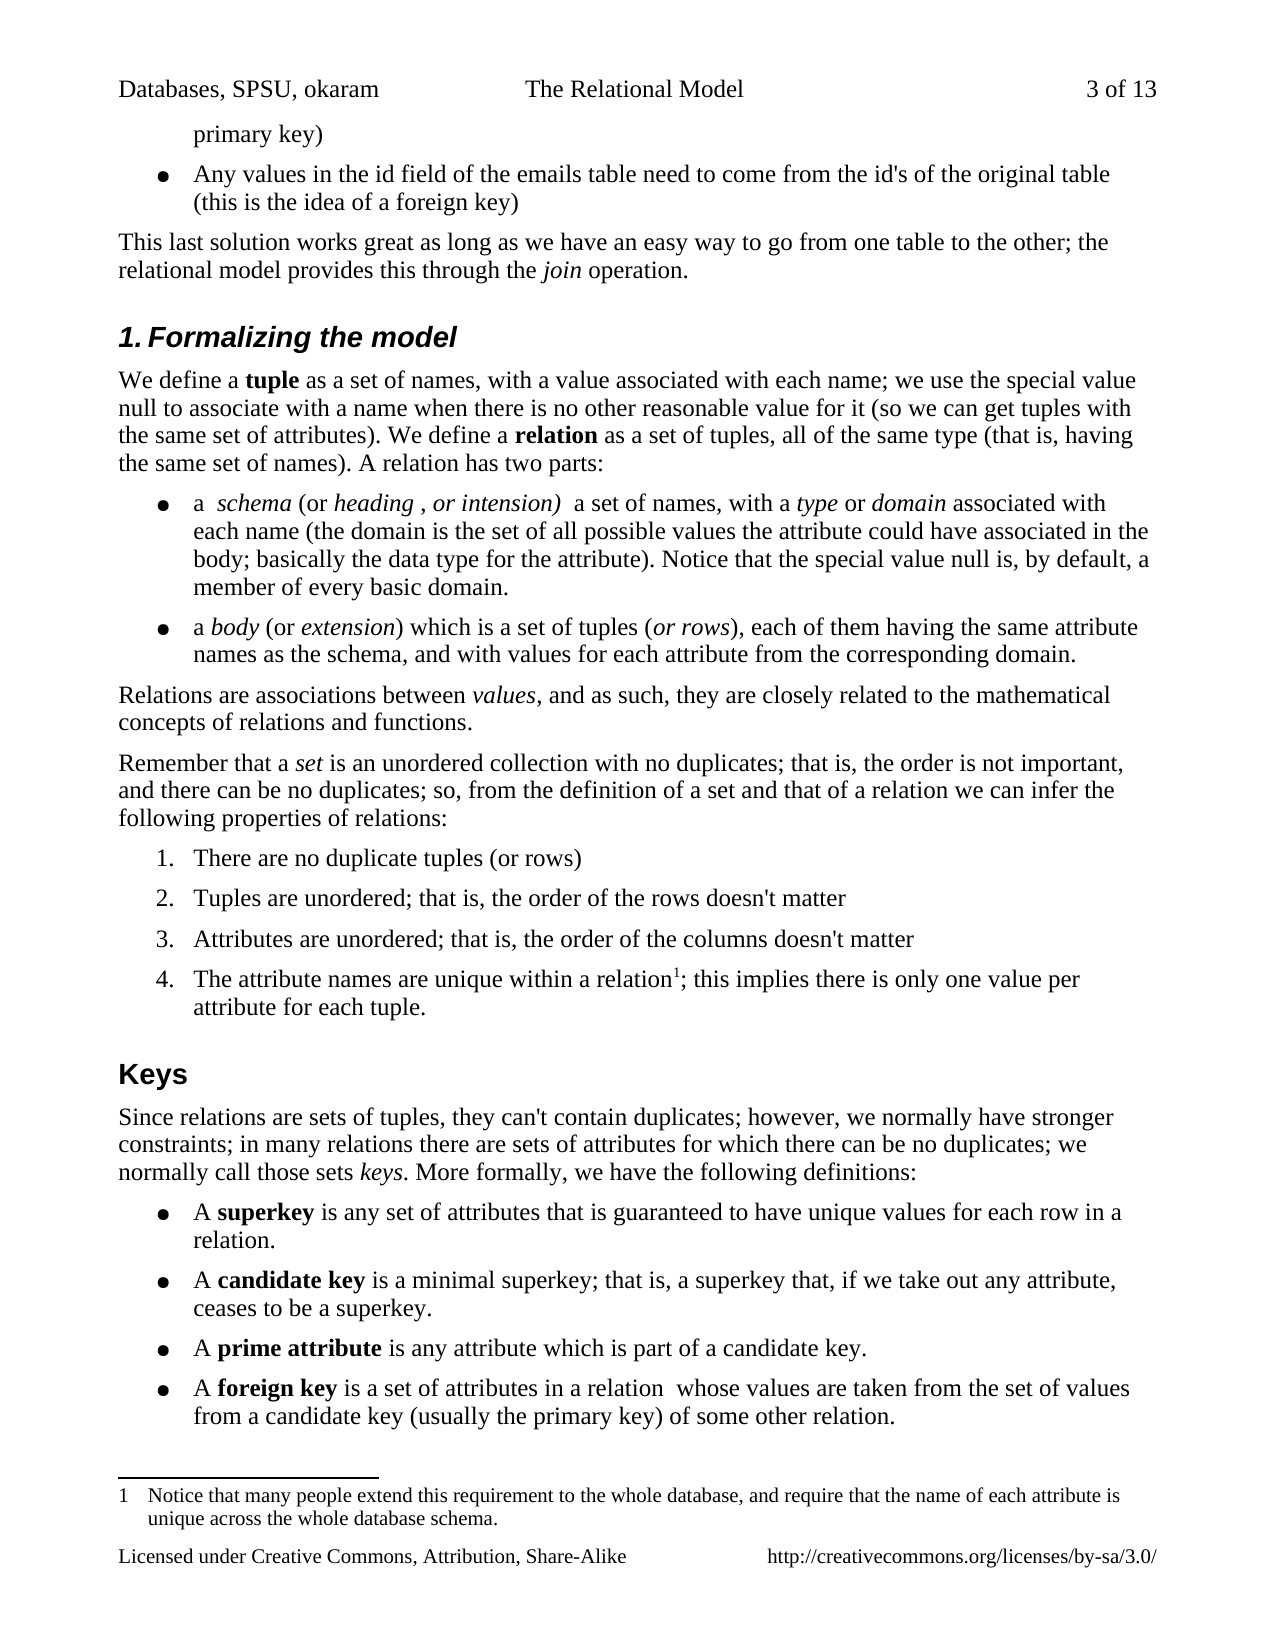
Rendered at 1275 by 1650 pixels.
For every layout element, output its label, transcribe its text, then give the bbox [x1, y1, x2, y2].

list A candidate key is a minimal superkey; that is, a superkey that, if we take out any attribute, ceases to be a superkey. [156, 1266, 1157, 1322]
subtitle Formalizing the model [118, 321, 1157, 354]
list a schema (or heading , or intension) a set of names, with a type or domain associated with each name (the domain is the set of all possible values the attribute could have associated in the body; basically the data type for the attribute). Notice that the special value null is, by default, a member of every basic domain. [156, 489, 1157, 600]
list Any values in the id field of the emails table need to come from the id's of the original table (this is the idea of a foreign key) [156, 160, 1157, 216]
text Since relations are sets of tuples, they can't contain duplicates; however, we normally have stronger constraints; in many relations there are sets of attributes for which there can be no duplicates; we normally call those sets keys. More formally, we have the following definitions: [118, 1103, 1157, 1186]
list Notice that many people extend this requirement to the whole database, and require that the name of each attribute is unique across the whole database schema. [118, 1484, 1157, 1530]
text Relations are associations between values, and as such, they are closely related to the mathematical concepts of relations and functions. [118, 681, 1157, 736]
list primary key) [156, 120, 1157, 148]
list A superkey is any set of attributes that is guaranteed to have unique values for each row in a relation. [156, 1198, 1157, 1254]
list Tuples are unordered; that is, the order of the rows doesn't matter [156, 884, 1157, 912]
text This last solution works great as long as we have an easy way to go from one table to the other; the relational model provides this through the join operation. [118, 228, 1157, 283]
text Remember that a set is an unordered collection with no duplicates; that is, the order is not important, and there can be no duplicates; so, from the definition of a set and that of a relation we can infer the following properties of relations: [118, 749, 1157, 832]
list Attributes are unordered; that is, the order of the columns doesn't matter [156, 925, 1157, 952]
list a body (or extension) which is a set of tuples (or rows), each of them having the same attribute names as the schema, and with values for each attribute from the corresponding domain. [156, 613, 1157, 668]
list The attribute names are unique within a relation; this implies there is only one value per attribute for each tuple. [156, 965, 1157, 1020]
list A prime attribute is any attribute which is part of a candidate key. [156, 1334, 1157, 1362]
list There are no duplicate tuples (or rows) [156, 844, 1157, 872]
text We define a tuple as a set of names, with a value associated with each name; we use the special value null to associate with a name when there is no other reasonable value for it (so we can get tuples with the same set of attributes). We define a relation as a set of tuples, all of the same type (that is, having the same set of names). A relation has two parts: [118, 366, 1157, 477]
list A foreign key is a set of attributes in a relation whose values are taken from the set of values from a candidate key (usually the primary key) of some other relation. [156, 1374, 1157, 1430]
subtitle Keys [118, 1058, 1157, 1090]
